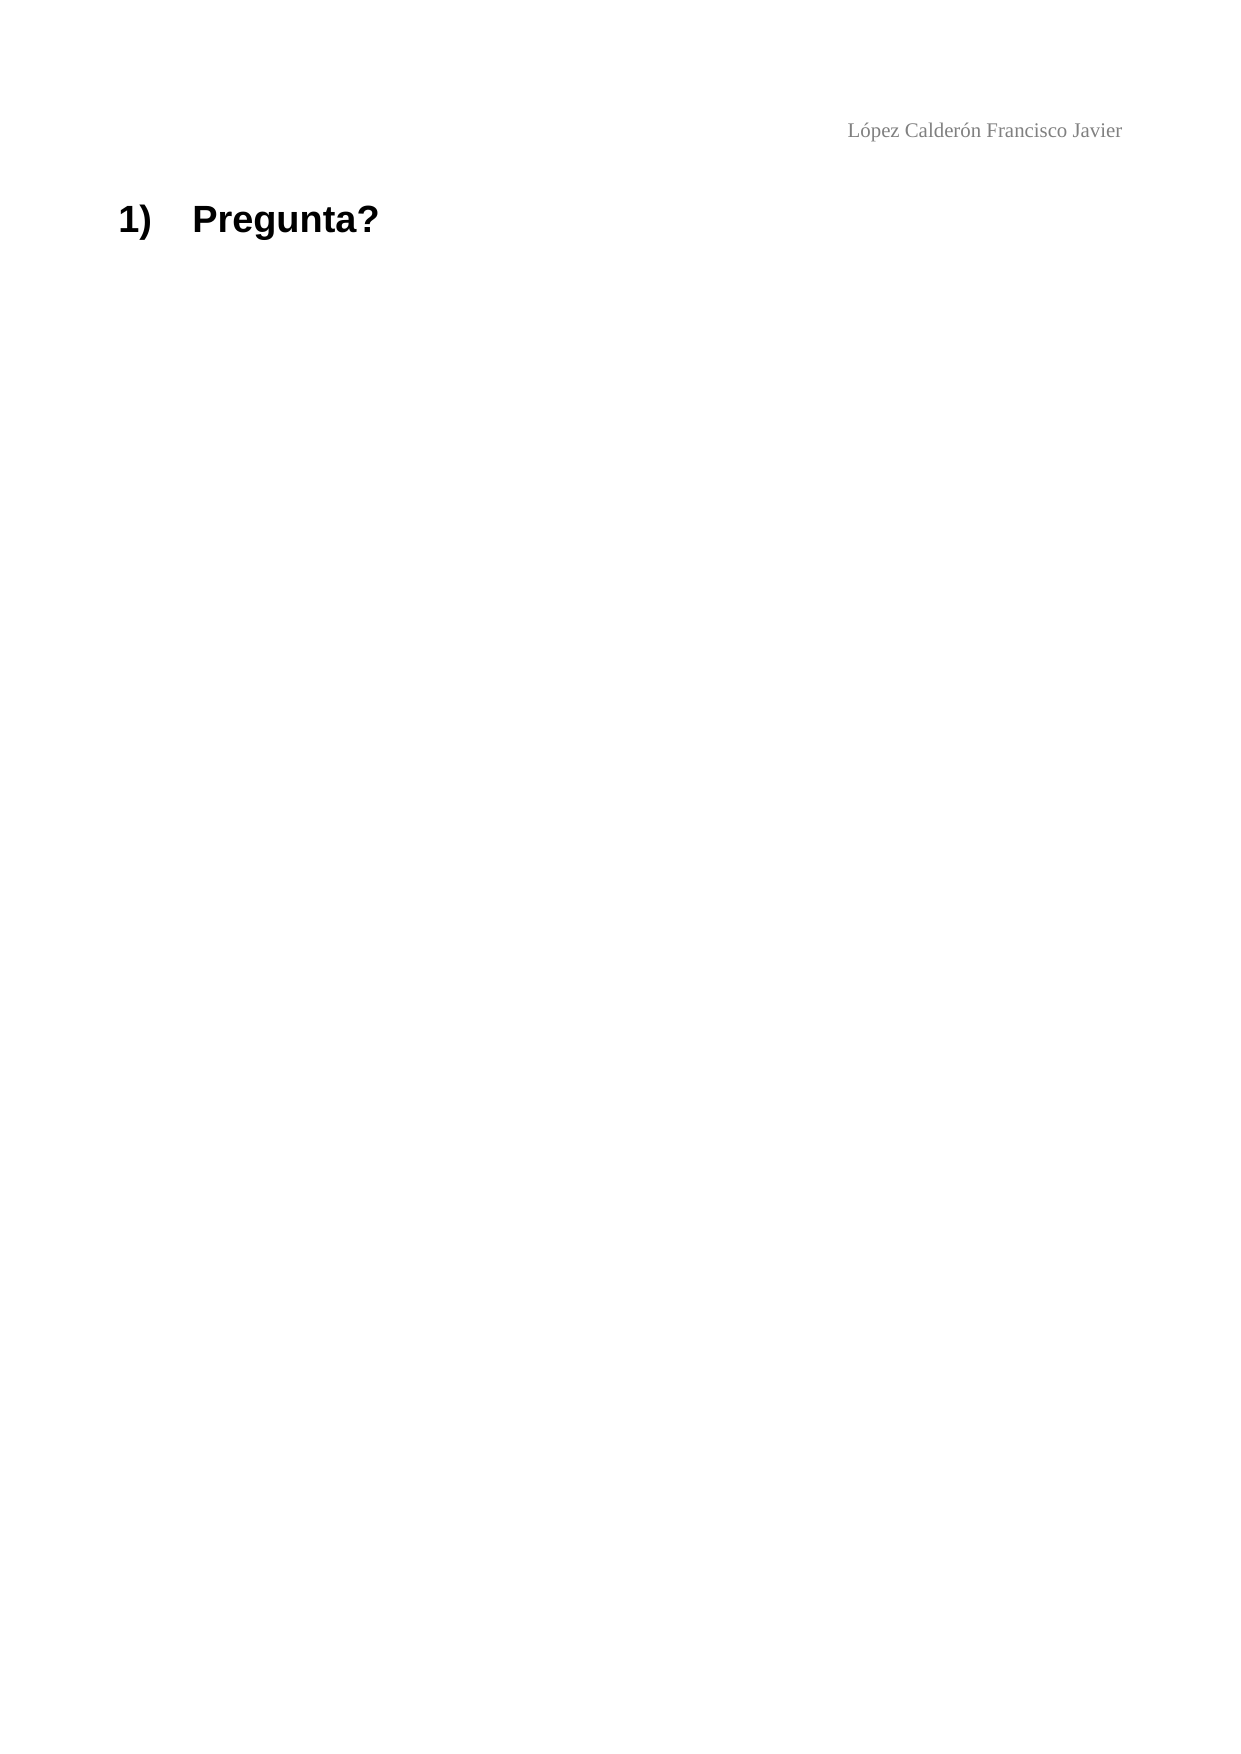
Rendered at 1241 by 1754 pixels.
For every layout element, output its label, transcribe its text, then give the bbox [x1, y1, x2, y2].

subtitle Pregunta? [118, 197, 1122, 240]
